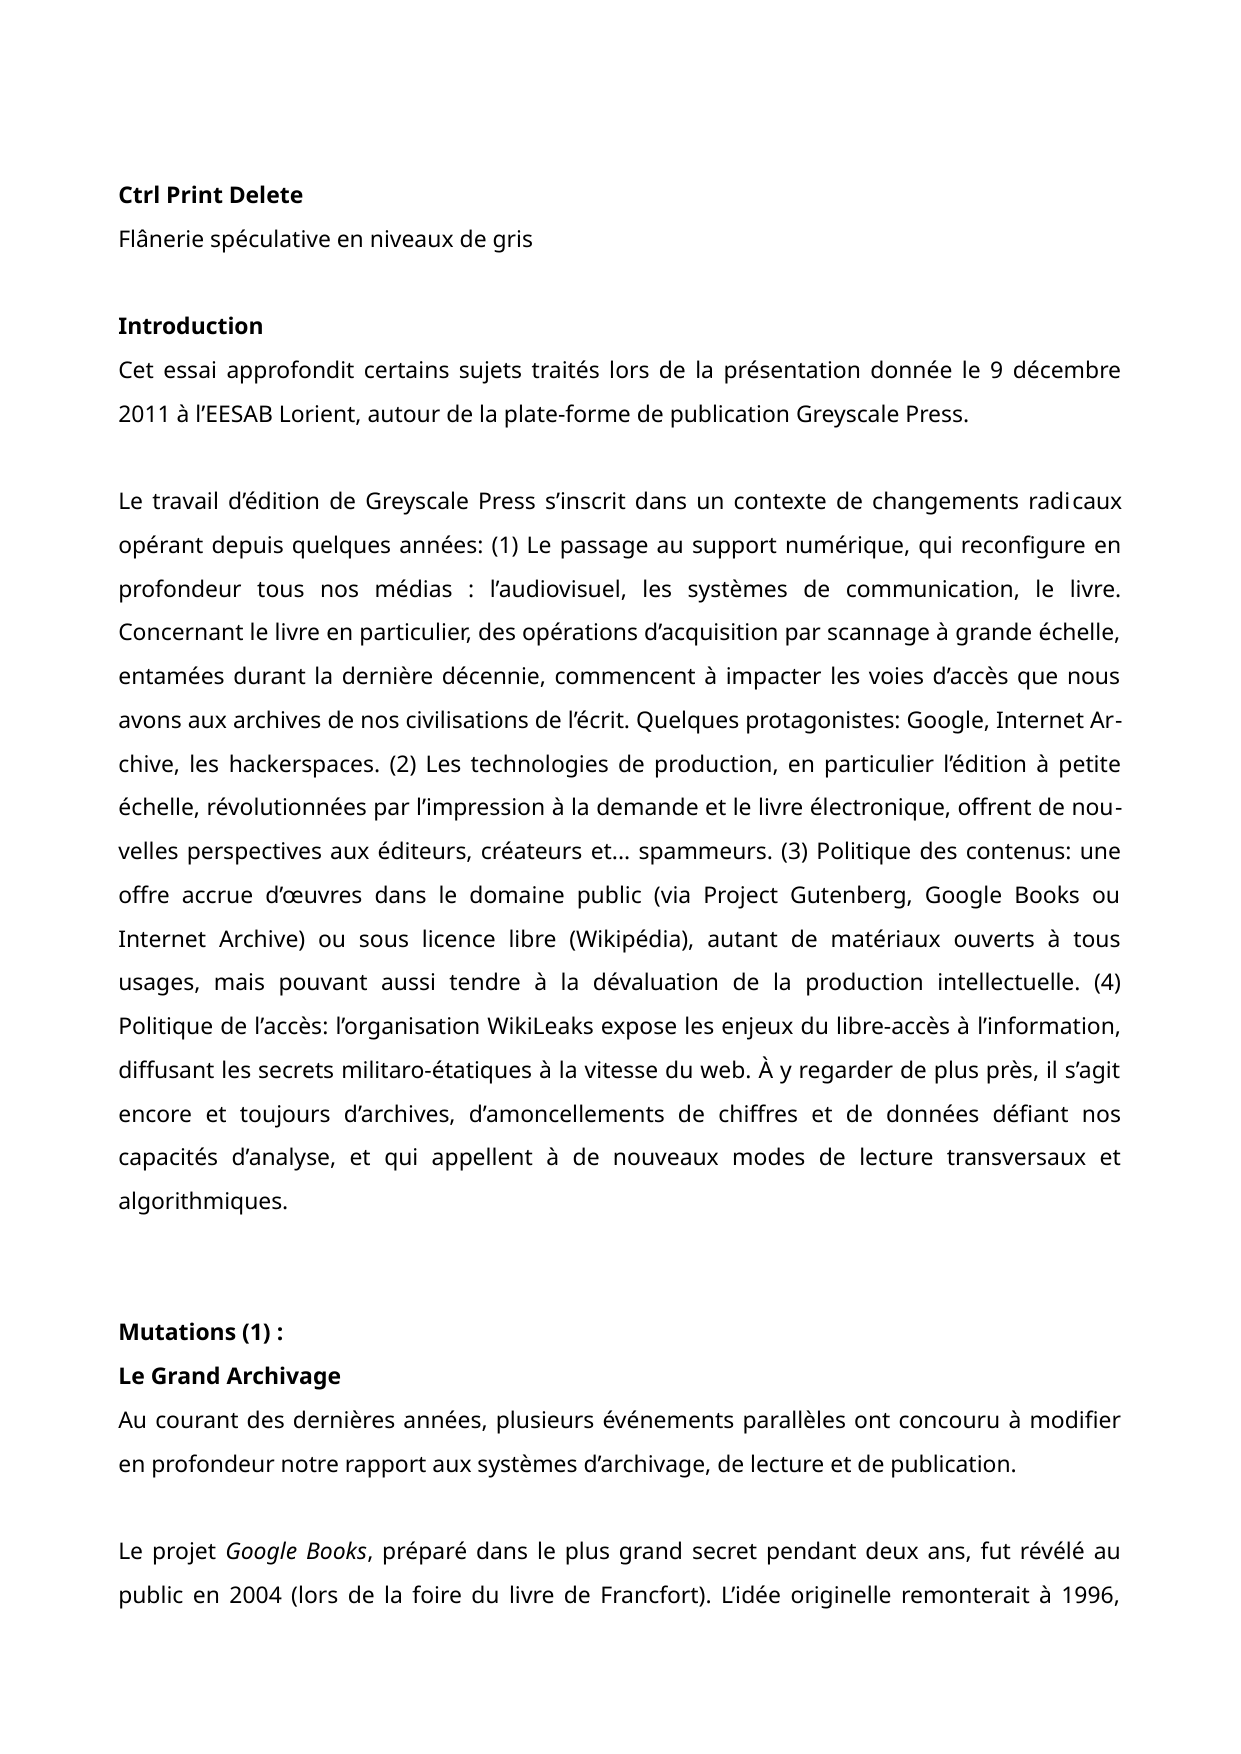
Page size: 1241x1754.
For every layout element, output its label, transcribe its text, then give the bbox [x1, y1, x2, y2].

text Le projet Google Books, préparé dans le plus grand secret pendant deux ans, fut révélé au public en 2004 (lors de la foire du livre de Francfort). L’idée originelle remonterait à 1996, [118, 1535, 1122, 1610]
text Mutations (1) : [118, 1316, 1122, 1348]
text Le Grand Archivage [118, 1360, 1122, 1391]
text Flânerie spéculative en niveaux de gris [118, 223, 1122, 254]
text Cet essai approfondit certains sujets traités lors de la présentation donnée le 9 décembre 2011 à l’EESAB Lorient, autour de la plate-forme de publication Greyscale Press. [118, 354, 1122, 429]
text Introduction [118, 310, 1122, 341]
text Le travail d’édition de Greyscale Press s’inscrit dans un contexte de changements radi­caux opérant depuis quelques années: (1) Le passage au support numérique, qui reconfigure en profondeur tous nos médias : l’audiovisuel, les systèmes de communication, le livre. Concernant le livre en particulier, des opérations d’acquisition par scannage à grande échelle, en­tamées durant la dernière décennie, commencent à impacter les voies d’accès que nous avons aux archives de nos civilisations de l’écrit. Quelques protagonistes: Google, Internet Ar­chive, les hackerspaces. (2) Les technologies de production, en particulier l’édition à petite échelle, révolutionnées par l’impression à la demande et le livre électronique, offrent de nou­velles perspectives aux éditeurs, créateurs et... spammeurs. (3) Politique des contenus: une offre accrue d’œuvres dans le domaine public (via Project Gutenberg, Google Books ou Internet Archive) ou sous licence libre (Wikipédia), autant de matériaux ouverts à tous usages, mais pouvant aussi tendre à la dévaluation de la production intellectuelle. (4) Politique de l’accès: l’organisation WikiLeaks expose les enjeux du libre-accès à l’information, diffusant les secrets militaro-étatiques à la vitesse du web. À y regarder de plus près, il s’agit encore et toujours d’archives, d’amoncellements de chiffres et de données défiant nos capacités d’analyse, et qui appellent à de nouveaux modes de lecture transversaux et algorithmiques. [118, 485, 1122, 1216]
text Au courant des dernières années, plusieurs événements parallèles ont concouru à modifier en profondeur notre rapport aux systèmes d’archivage, de lecture et de publication. [118, 1404, 1122, 1479]
text Ctrl Print Delete [118, 179, 1122, 210]
